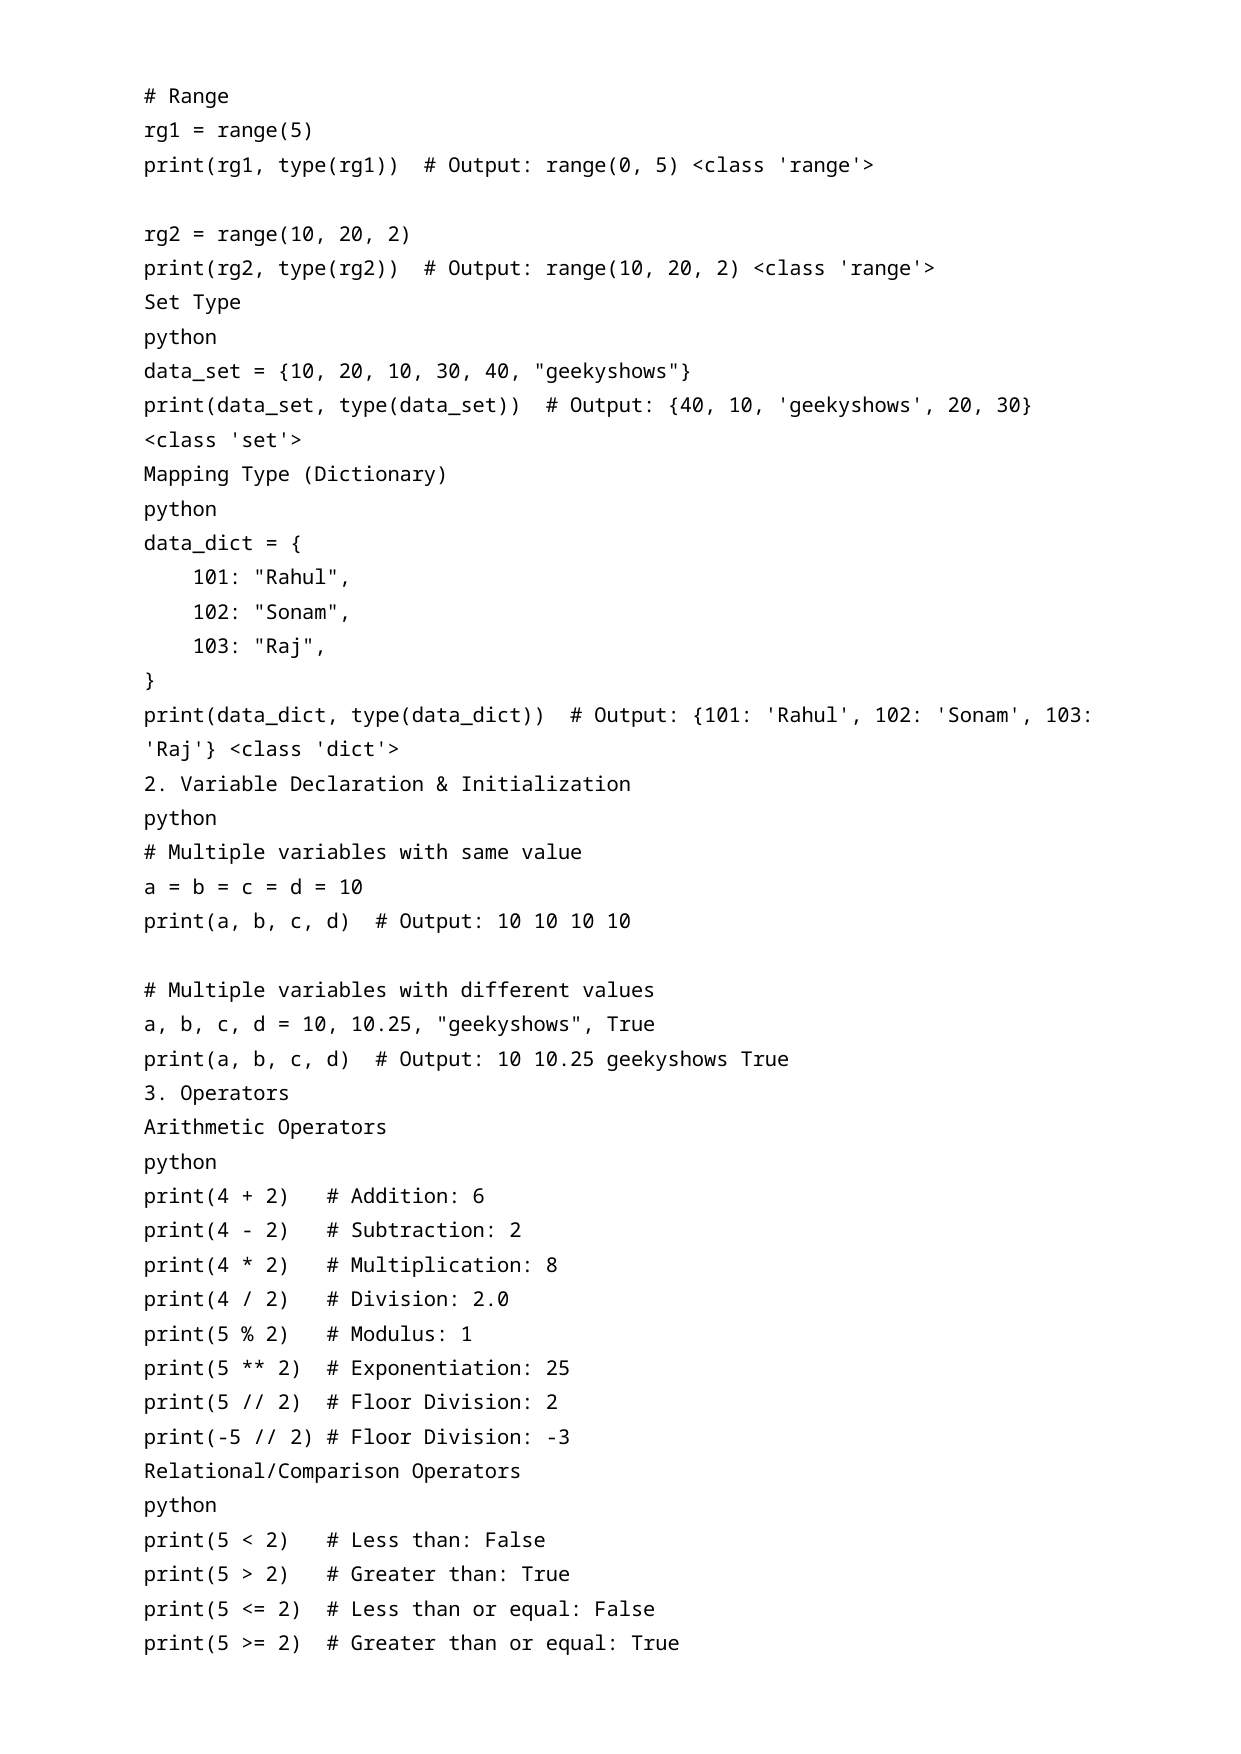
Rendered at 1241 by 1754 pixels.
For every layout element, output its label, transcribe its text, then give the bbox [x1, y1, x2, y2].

text python [144, 797, 1096, 831]
text print(5 ** 2) # Exponentiation: 25 [144, 1347, 1096, 1381]
text print(5 // 2) # Floor Division: 2 [144, 1381, 1096, 1416]
text a = b = c = d = 10 [144, 866, 1096, 900]
text 103: "Raj", [144, 625, 1096, 659]
text Set Type [144, 281, 1096, 316]
text print(a, b, c, d) # Output: 10 10.25 geekyshows True [144, 1037, 1096, 1072]
text print(rg1, type(rg1)) # Output: range(0, 5) <class 'range'> [144, 144, 1096, 178]
text python [144, 487, 1096, 522]
text } [144, 659, 1096, 694]
text print(4 + 2) # Addition: 6 [144, 1175, 1096, 1209]
text 2. Variable Declaration & Initialization [144, 762, 1096, 797]
text a, b, c, d = 10, 10.25, "geekyshows", True [144, 1003, 1096, 1037]
text data_dict = { [144, 522, 1096, 556]
text print(5 >= 2) # Greater than or equal: True [144, 1622, 1096, 1656]
text print(5 % 2) # Modulus: 1 [144, 1312, 1096, 1347]
text 102: "Sonam", [144, 591, 1096, 625]
text Relational/Comparison Operators [144, 1450, 1096, 1484]
text print(4 - 2) # Subtraction: 2 [144, 1209, 1096, 1244]
text print(rg2, type(rg2)) # Output: range(10, 20, 2) <class 'range'> [144, 247, 1096, 281]
text print(5 > 2) # Greater than: True [144, 1553, 1096, 1587]
text print(5 <= 2) # Less than or equal: False [144, 1587, 1096, 1622]
text rg1 = range(5) [144, 109, 1096, 144]
text Arithmetic Operators [144, 1106, 1096, 1141]
text 101: "Rahul", [144, 556, 1096, 591]
text # Multiple variables with different values [144, 969, 1096, 1003]
text print(4 / 2) # Division: 2.0 [144, 1278, 1096, 1312]
text python [144, 1141, 1096, 1175]
text python [144, 316, 1096, 350]
text # Multiple variables with same value [144, 831, 1096, 866]
text python [144, 1484, 1096, 1519]
text print(data_dict, type(data_dict)) # Output: {101: 'Rahul', 102: 'Sonam', 103: 'Raj'} <class 'dict'> [144, 694, 1096, 762]
text Mapping Type (Dictionary) [144, 453, 1096, 487]
text print(a, b, c, d) # Output: 10 10 10 10 [144, 900, 1096, 934]
text # Range [144, 75, 1096, 109]
text print(data_set, type(data_set)) # Output: {40, 10, 'geekyshows', 20, 30} <class 'set'> [144, 384, 1096, 453]
text data_set = {10, 20, 10, 30, 40, "geekyshows"} [144, 350, 1096, 384]
text rg2 = range(10, 20, 2) [144, 212, 1096, 247]
text print(-5 // 2) # Floor Division: -3 [144, 1416, 1096, 1450]
text print(5 < 2) # Less than: False [144, 1519, 1096, 1553]
text print(4 * 2) # Multiplication: 8 [144, 1244, 1096, 1278]
text 3. Operators [144, 1072, 1096, 1106]
